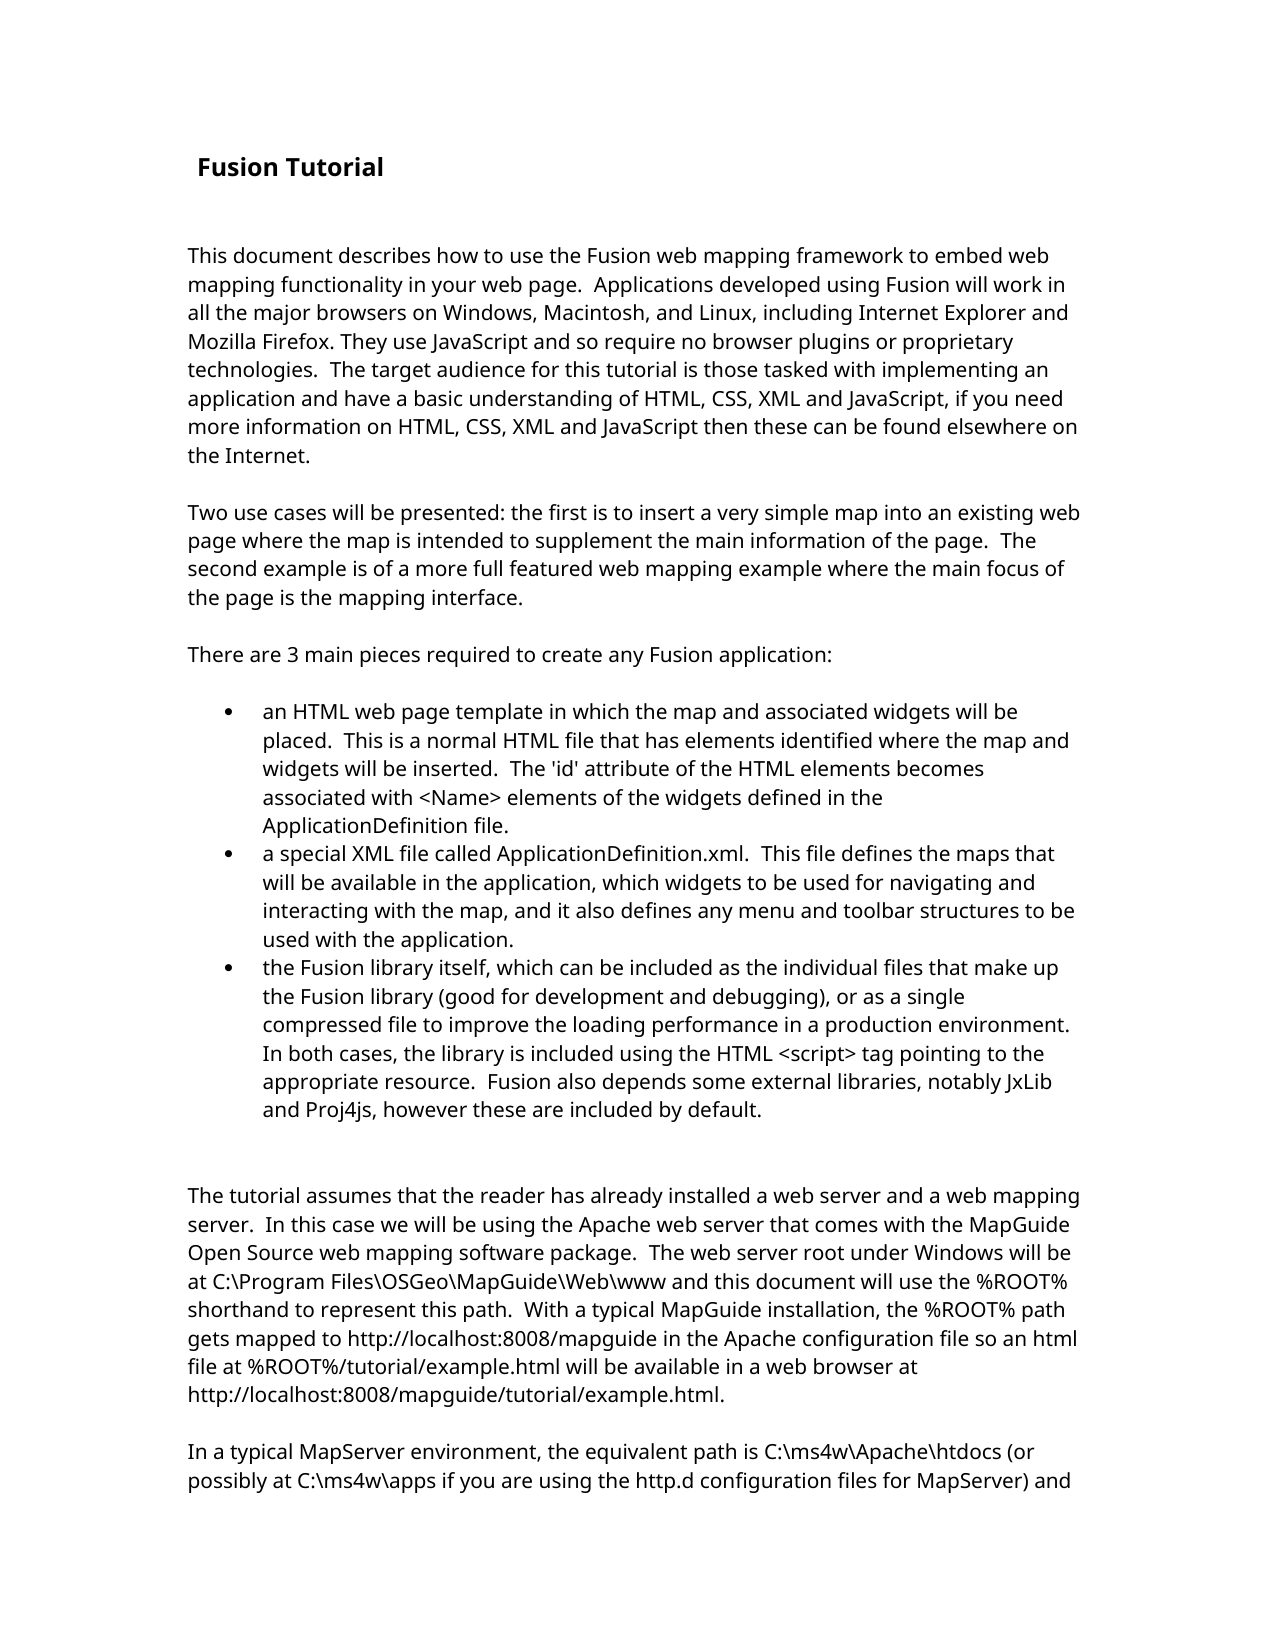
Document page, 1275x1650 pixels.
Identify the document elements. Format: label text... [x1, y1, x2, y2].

subtitle Fusion Tutorial [394, 150, 1078, 184]
text Two use cases will be presented: the first is to insert a very simple map into an existing web page where the map is intended to supplement the main information of the page. The second example is of a more full featured web mapping example where the main focus of the page is the mapping interface. There are 3 main pieces required to create any Fusion application: [187, 507, 1087, 668]
text This document describes how to use the Fusion web mapping framework to embed web mapping functionality in your web page. Applications developed using Fusion will work in all the major browsers on Windows, Macintosh, and Linux, including Internet Explorer and Mozilla Firefox. They use JavaScript and so require no browser plugins or proprietary technologies. The target audience for this tutorial is those tasked with implementing an application and have a basic understanding of HTML, CSS, XML and JavaScript, if you need more information on HTML, CSS, XML and JavaScript then these can be found elsewhere on the Internet. [187, 213, 1087, 505]
list a special XML file called ApplicationDefinition.xml. This file defines the maps that will be available in the application, which widgets to be used for navigating and interacting with the map, and it also defines any menu and toolbar structures to be used with the application. [225, 839, 1087, 953]
text The tutorial assumes that the reader has already installed a web server and a web mapping server. In this case we will be using the Apache web server that comes with the MapGuide Open Source web mapping software package. The web server root under Windows will be at C:\Program Files\OSGeo\MapGuide\Web\www and this document will use the %ROOT% shorthand to represent this path. With a typical MapGuide installation, the %ROOT% path gets mapped to http://localhost:8008/mapguide in the Apache configuration file so an html file at %ROOT%/tutorial/example.html will be available in a web browser at http://localhost:8008/mapguide/tutorial/example.html. In a typical MapServer environment, the equivalent path is C:\ms4w\Apache\htdocs (or possibly at C:\ms4w\apps if you are using the http.d configuration files for MapServer) and [187, 1153, 1087, 1494]
list the Fusion library itself, which can be included as the individual files that make up the Fusion library (good for development and debugging), or as a single compressed file to improve the loading performance in a production environment. In both cases, the library is included using the HTML <script> tag pointing to the appropriate resource. Fusion also depends some external libraries, notably JxLib and Proj4js, however these are included by default. [768, 953, 1087, 1124]
list an HTML web page template in which the map and associated widgets will be placed. This is a normal HTML file that has elements identified where the map and widgets will be inserted. The 'id' attribute of the HTML elements becomes associated with <Name> elements of the widgets defined in the ApplicationDefinition file. [225, 697, 1087, 839]
